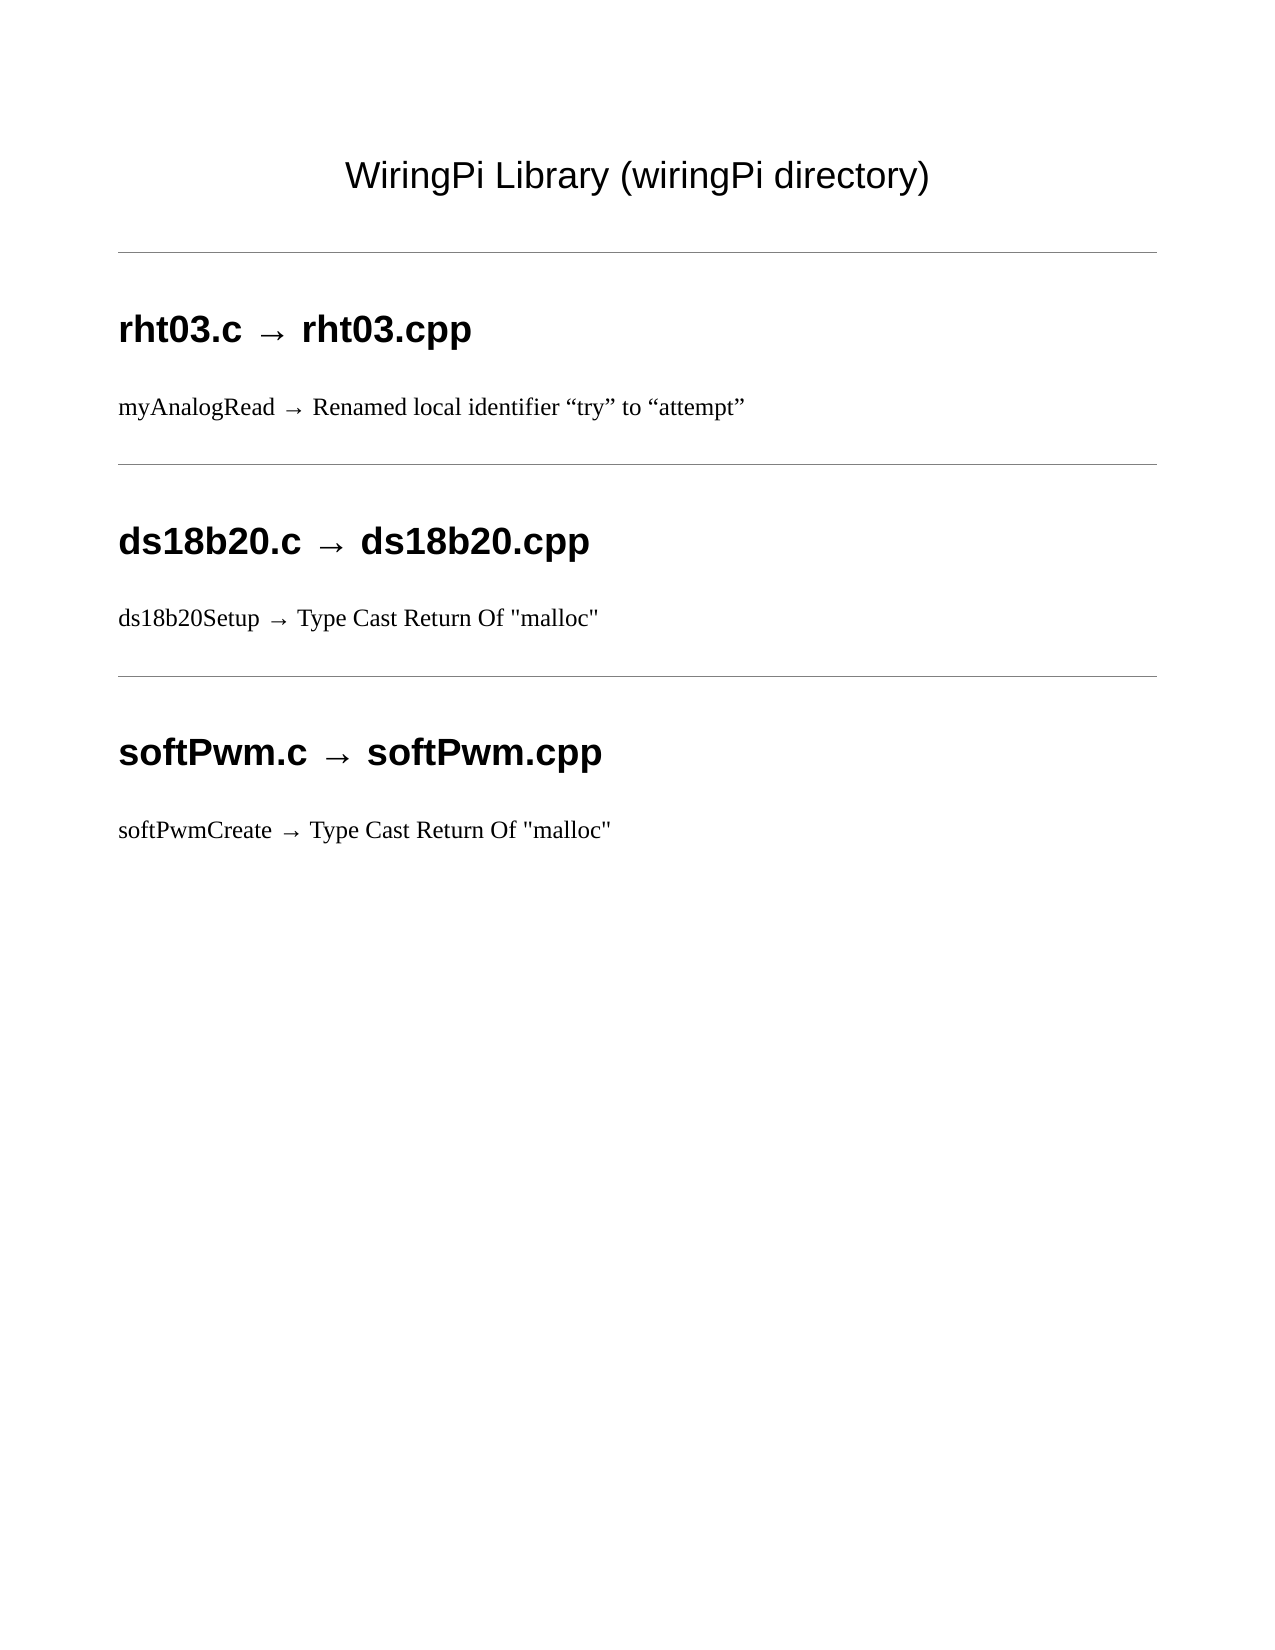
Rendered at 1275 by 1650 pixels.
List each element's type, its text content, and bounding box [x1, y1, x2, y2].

text ds18b20Setup → Type Cast Return Of "malloc" [118, 603, 1157, 632]
text softPwmCreate → Type Cast Return Of "malloc" [118, 815, 1157, 844]
text myAnalogRead → Renamed local identifier “try” to “attempt” [118, 392, 1157, 421]
subtitle WiringPi Library (wiringPi directory) [118, 153, 1157, 196]
subtitle softPwm.c → softPwm.cpp [118, 730, 1157, 774]
subtitle ds18b20.c → ds18b20.cpp [118, 518, 1157, 562]
subtitle rht03.c → rht03.cpp [118, 307, 1157, 351]
